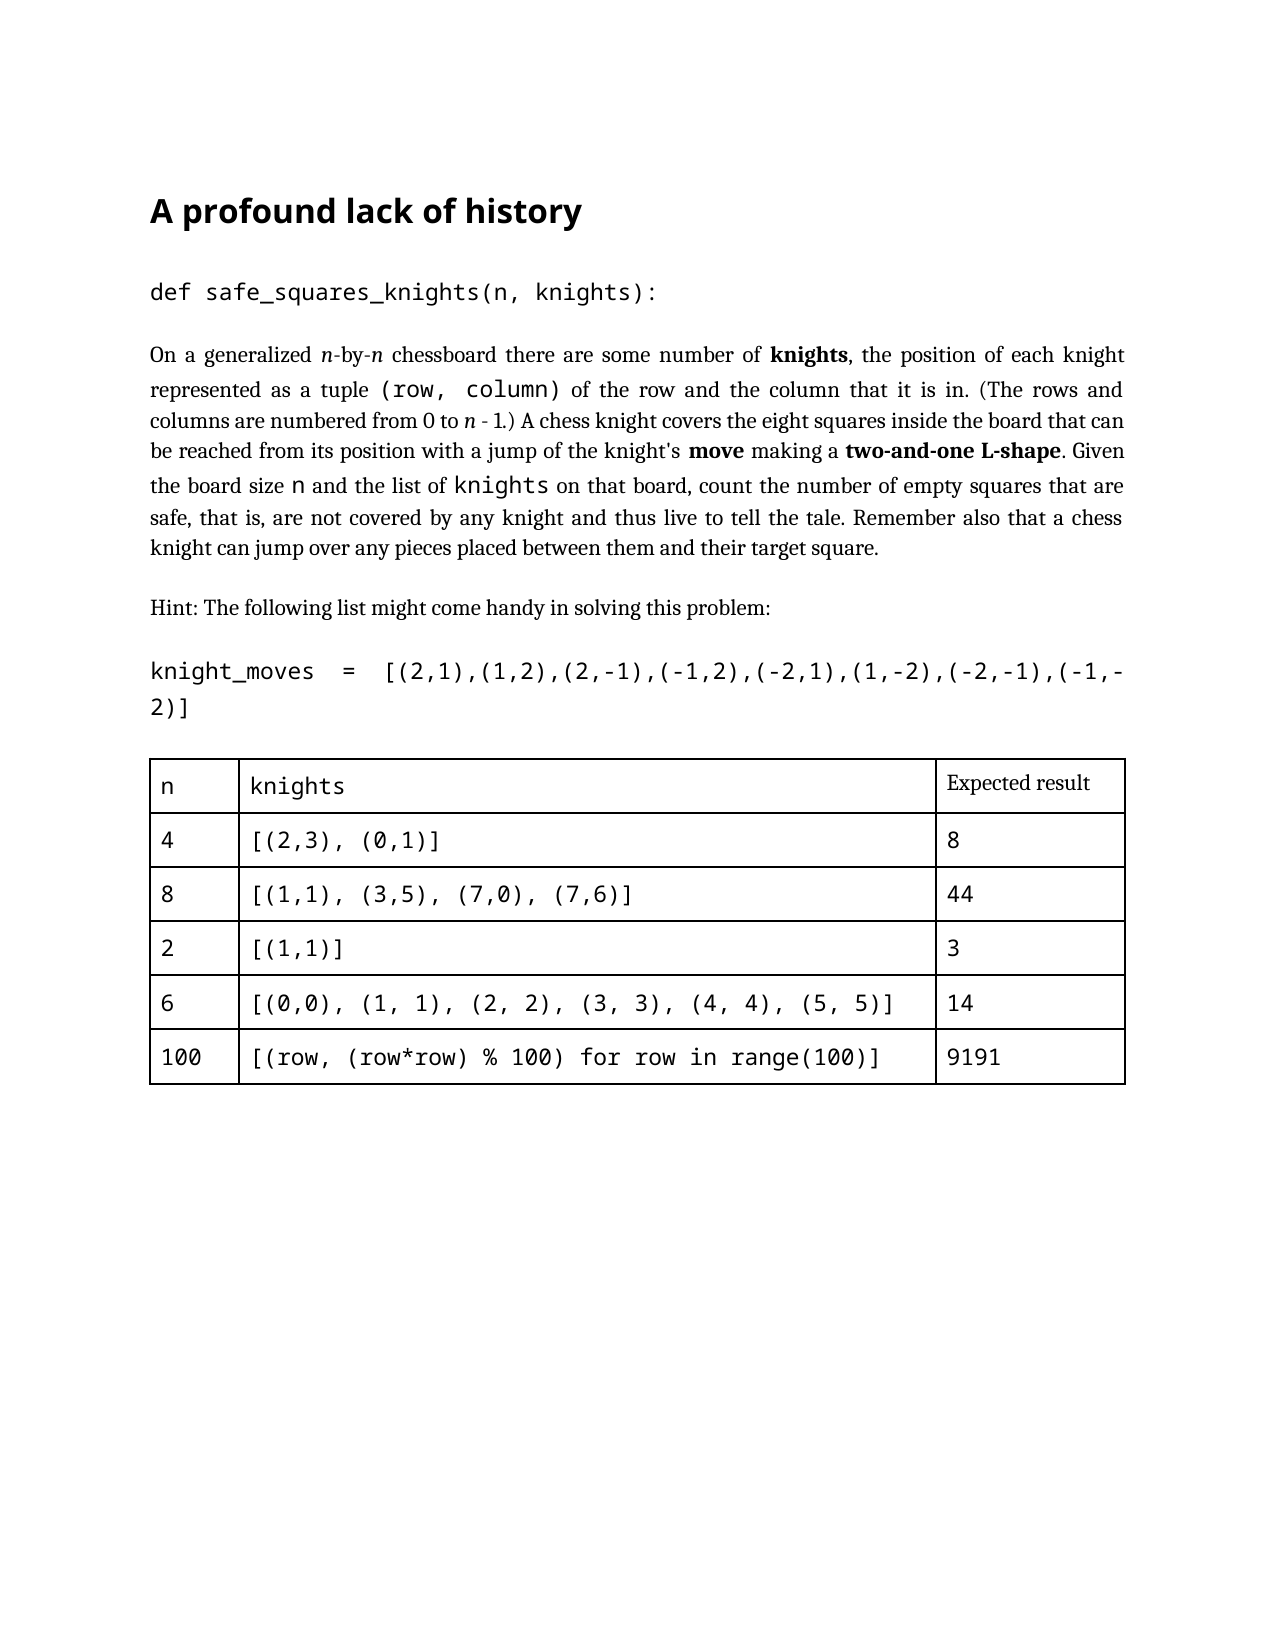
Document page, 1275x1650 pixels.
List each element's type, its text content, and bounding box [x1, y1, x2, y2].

table_cell 8 [937, 814, 1124, 866]
text On a generalized n-by-n chessboard there are some number of knights, the position of each knight represented as a tuple (row, column) of the row and the column that it is in. (The rows and columns are numbered from 0 to n - 1.) A chess knight covers the eight squares inside the board that can be reached from its position with a jump of the knight's move making a two-and-one L-shape. Given the board size n and the list of knights on that board, count the number of empty squares that are safe, that is, are not covered by any knight and thus live to tell the tale. Remember also that a chess knight can jump over any pieces placed between them and their target square. [150, 342, 1125, 561]
table_cell [(2,3), (0,1)] [240, 814, 935, 866]
table_header knights [240, 760, 935, 812]
table_header n [151, 760, 238, 812]
subtitle A profound lack of history [150, 187, 1125, 233]
table_cell [(1,1)] [240, 922, 935, 974]
table_cell 44 [937, 868, 1124, 920]
table_cell [(0,0), (1, 1), (2, 2), (3, 3), (4, 4), (5, 5)] [240, 976, 935, 1028]
table_cell [(1,1), (3,5), (7,0), (7,6)] [240, 868, 935, 920]
table_header Expected result [937, 760, 1124, 812]
table_cell 9191 [937, 1030, 1124, 1082]
table_cell 14 [937, 976, 1124, 1028]
table_cell 8 [151, 868, 238, 920]
table_cell 100 [151, 1030, 238, 1082]
table_cell 3 [937, 922, 1124, 974]
table_cell 4 [151, 814, 238, 866]
table_cell 6 [151, 976, 238, 1028]
table_cell [(row, (row*row) % 100) for row in range(100)] [240, 1030, 935, 1082]
text Hint: The following list might come handy in solving this problem: [150, 595, 1125, 621]
table_cell 2 [151, 922, 238, 974]
text knight_moves = [(2,1),(1,2),(2,-1),(-1,2),(-2,1),(1,-2),(-2,-1),(-1,-2)] [150, 655, 1125, 722]
text def safe_squares_knights(n, knights): [150, 276, 1125, 307]
